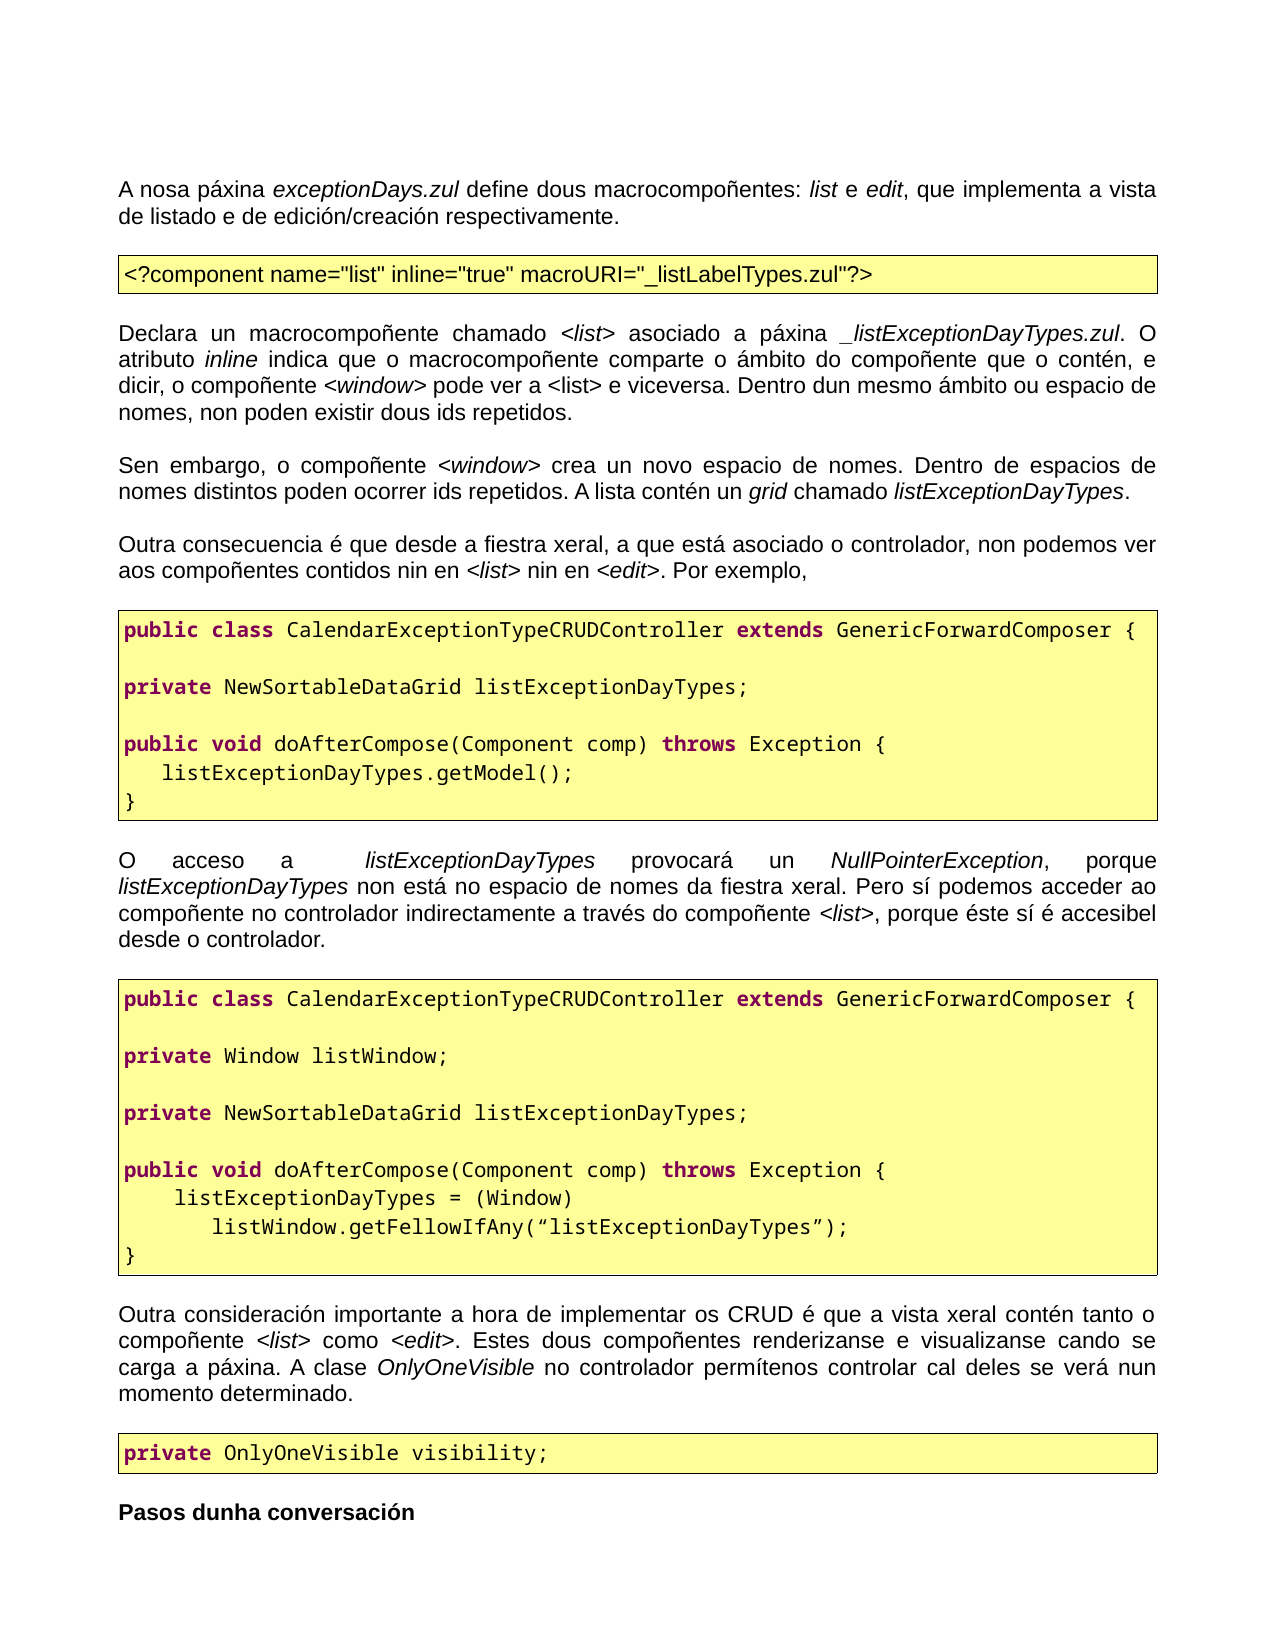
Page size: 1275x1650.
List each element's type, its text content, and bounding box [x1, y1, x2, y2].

text Pasos dunha conversación [118, 1499, 1157, 1526]
table_header public class CalendarExceptionTypeCRUDController extends GenericForwardComposer { private NewSortableDataGrid listExceptionDayTypes; public void doAfterCompose(Component comp) throws Exception { listExceptionDayTypes.getModel(); } [119, 611, 1157, 820]
text A nosa páxina exceptionDays.zul define dous macrocompoñentes: list e edit, que implementa a vista de listado e de edición/creación respectivamente. [118, 176, 1157, 229]
table_header <?component name="list" inline="true" macroURI="_listLabelTypes.zul"?> [119, 256, 1157, 293]
table_header private OnlyOneVisible visibility; [119, 1434, 1157, 1473]
text Declara un macrocompoñente chamado <list> asociado a páxina _listExceptionDayTypes.zul. O atributo inline indica que o macrocompoñente comparte o ámbito do compoñente que o contén, e dicir, o compoñente <window> pode ver a <list> e viceversa. Dentro dun mesmo ámbito ou espacio de nomes, non poden existir dous ids repetidos. [118, 320, 1157, 425]
text O acceso a listExceptionDayTypes provocará un NullPointerException, porque listExceptionDayTypes non está no espacio de nomes da fiestra xeral. Pero sí podemos acceder ao compoñente no controlador indirectamente a través do compoñente <list>, porque éste sí é accesibel desde o controlador. [118, 847, 1157, 952]
text Outra consideración importante a hora de implementar os CRUD é que a vista xeral contén tanto o compoñente <list> como <edit>. Estes dous compoñentes renderizanse e visualizanse cando se carga a páxina. A clase OnlyOneVisible no controlador permítenos controlar cal deles se verá nun momento determinado. [118, 1301, 1157, 1406]
table_header public class CalendarExceptionTypeCRUDController extends GenericForwardComposer { private Window listWindow; private NewSortableDataGrid listExceptionDayTypes; public void doAfterCompose(Component comp) throws Exception { listExceptionDayTypes = (Window) listWindow.getFellowIfAny(“listExceptionDayTypes”); } [119, 980, 1157, 1274]
text Outra consecuencia é que desde a fiestra xeral, a que está asociado o controlador, non podemos ver aos compoñentes contidos nin en <list> nin en <edit>. Por exemplo, [118, 531, 1157, 583]
text Sen embargo, o compoñente <window> crea un novo espacio de nomes. Dentro de espacios de nomes distintos poden ocorrer ids repetidos. A lista contén un grid chamado listExceptionDayTypes. [118, 452, 1157, 504]
